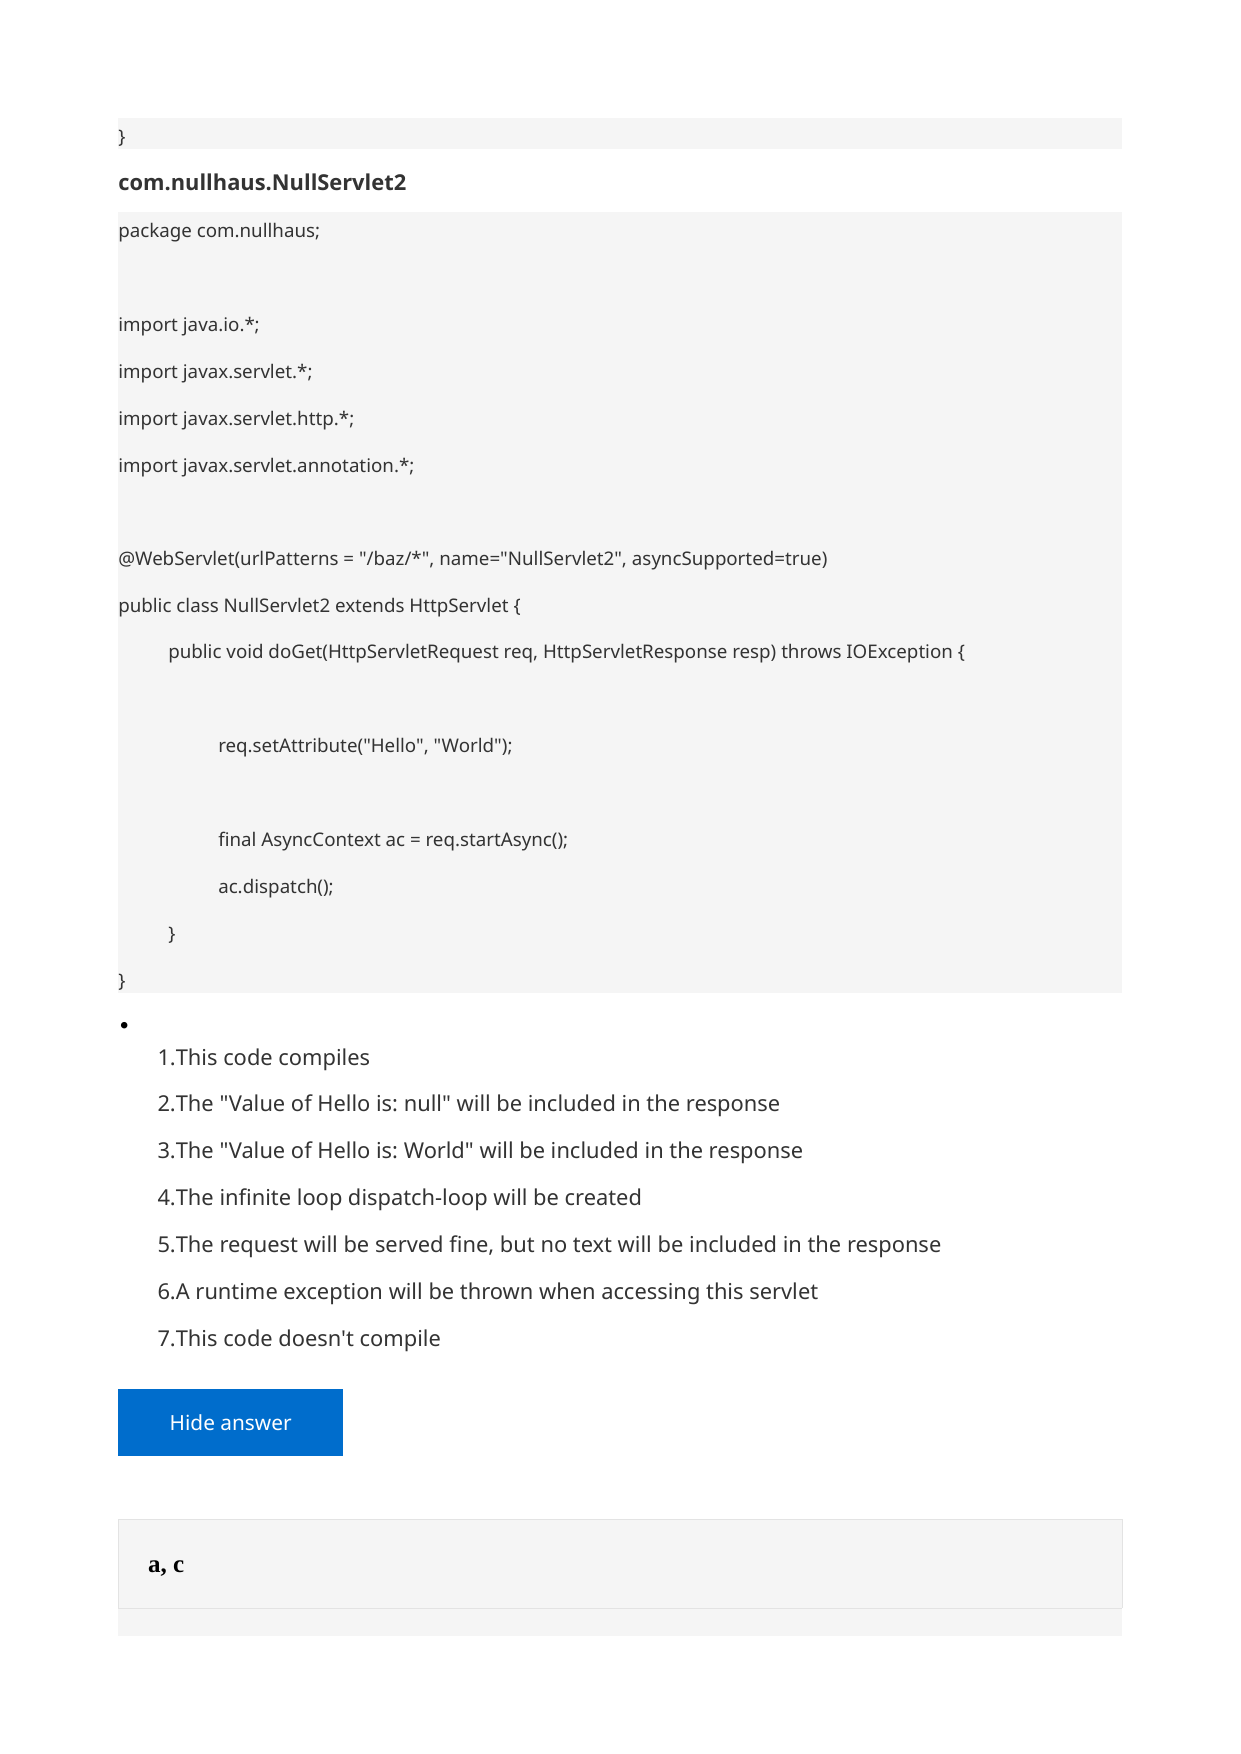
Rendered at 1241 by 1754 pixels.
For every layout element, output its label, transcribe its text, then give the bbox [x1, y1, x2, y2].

list This code compiles [118, 1040, 1122, 1071]
list The "Value of Hello is: World" will be included in the response [118, 1134, 1122, 1165]
text com.nullhaus.NullServlet2 [118, 165, 1122, 196]
text import javax.servlet.*; [118, 352, 1122, 384]
text import javax.servlet.http.*; [118, 399, 1122, 431]
text import javax.servlet.annotation.*; [118, 446, 1122, 477]
list The "Value of Hello is: null" will be included in the response [118, 1087, 1122, 1118]
text a, c [119, 1520, 1122, 1608]
text } [118, 915, 1122, 946]
text ac.dispatch(); [118, 868, 1122, 899]
text import java.io.*; [118, 306, 1122, 337]
list The request will be served fine, but no text will be included in the response [118, 1227, 1122, 1259]
text req.setAttribute("Hello", "World"); [118, 727, 1122, 759]
list This code doesn't compile [118, 1321, 1122, 1352]
text } [118, 962, 1122, 993]
list A runtime exception will be thrown when accessing this servlet [118, 1274, 1122, 1306]
text final AsyncContext ac = req.startAsync(); [118, 821, 1122, 852]
list The infinite loop dispatch-loop will be created [118, 1181, 1122, 1212]
text @WebServlet(urlPatterns = "/baz/*", name="NullServlet2", asyncSupported=true) [118, 540, 1122, 571]
text package com.nullhaus; [118, 212, 1122, 243]
text public class NullServlet2 extends HttpServlet { [118, 587, 1122, 618]
text public void doGet(HttpServletRequest req, HttpServletResponse resp) throws IOException { [118, 634, 1122, 665]
text } [118, 118, 1122, 149]
